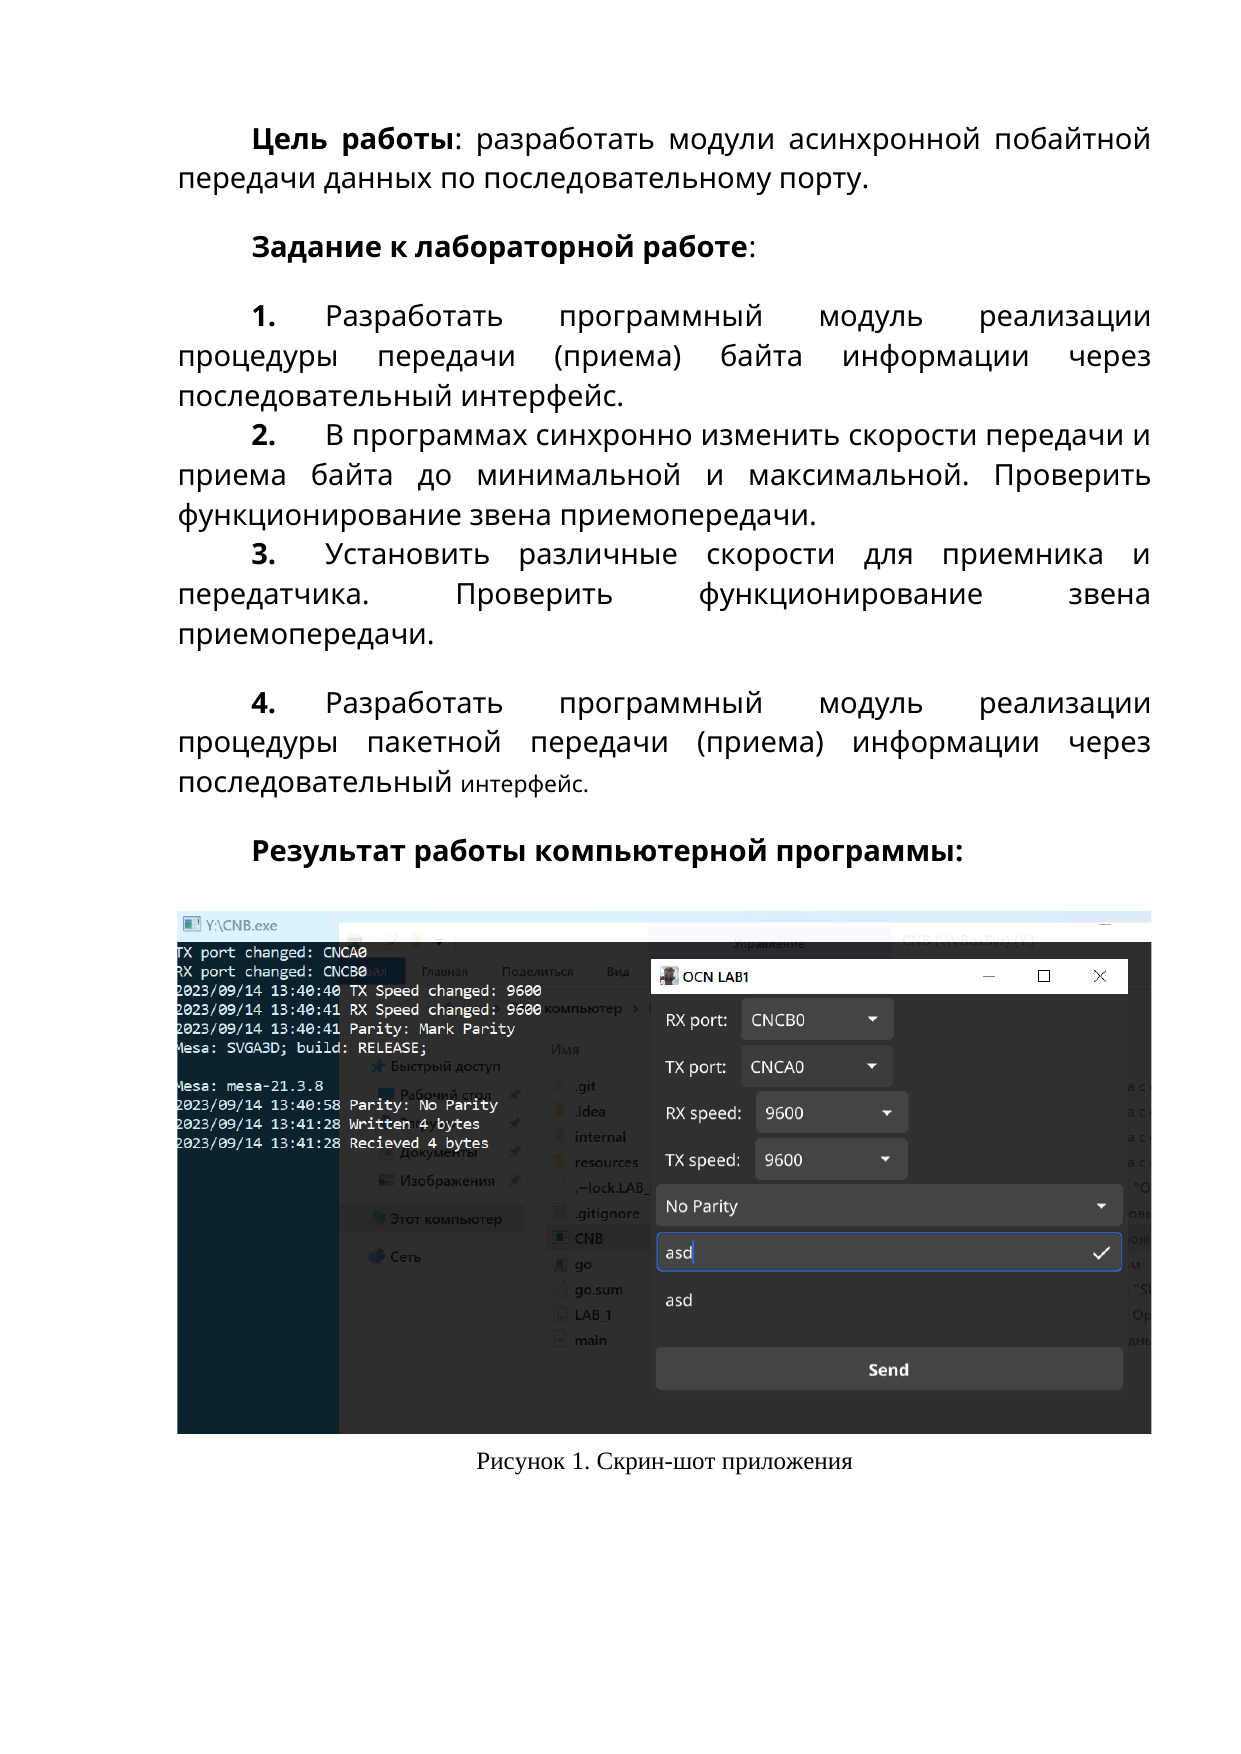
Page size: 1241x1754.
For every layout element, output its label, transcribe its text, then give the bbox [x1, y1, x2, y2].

list В программах синхронно изменить скорости передачи и приема байта до минимальной и максимальной. Проверить функционирование звена приемопередачи. [177, 414, 1152, 534]
list Разработать программный модуль реализации процедуры пакетной передачи (приема) информации через последовательный интерфейс. [177, 682, 1152, 801]
list Разработать программный модуль реализации процедуры передачи (приема) байта информации через последовательный интерфейс. [177, 296, 1152, 414]
picture [177, 911, 1152, 1434]
text Цель работы: разработать модули асинхронной побайтной передачи данных по последовательному порту. [177, 118, 1152, 197]
list Установить различные скорости для приемника и передатчика. Проверить функционирование звена приемопередачи. [177, 534, 1152, 653]
text Рисунок 1. Скрин-шот приложения [177, 1434, 1152, 1475]
text Задание к лабораторной работе: [177, 227, 1152, 266]
text Результат работы компьютерной программы: [177, 830, 1152, 870]
